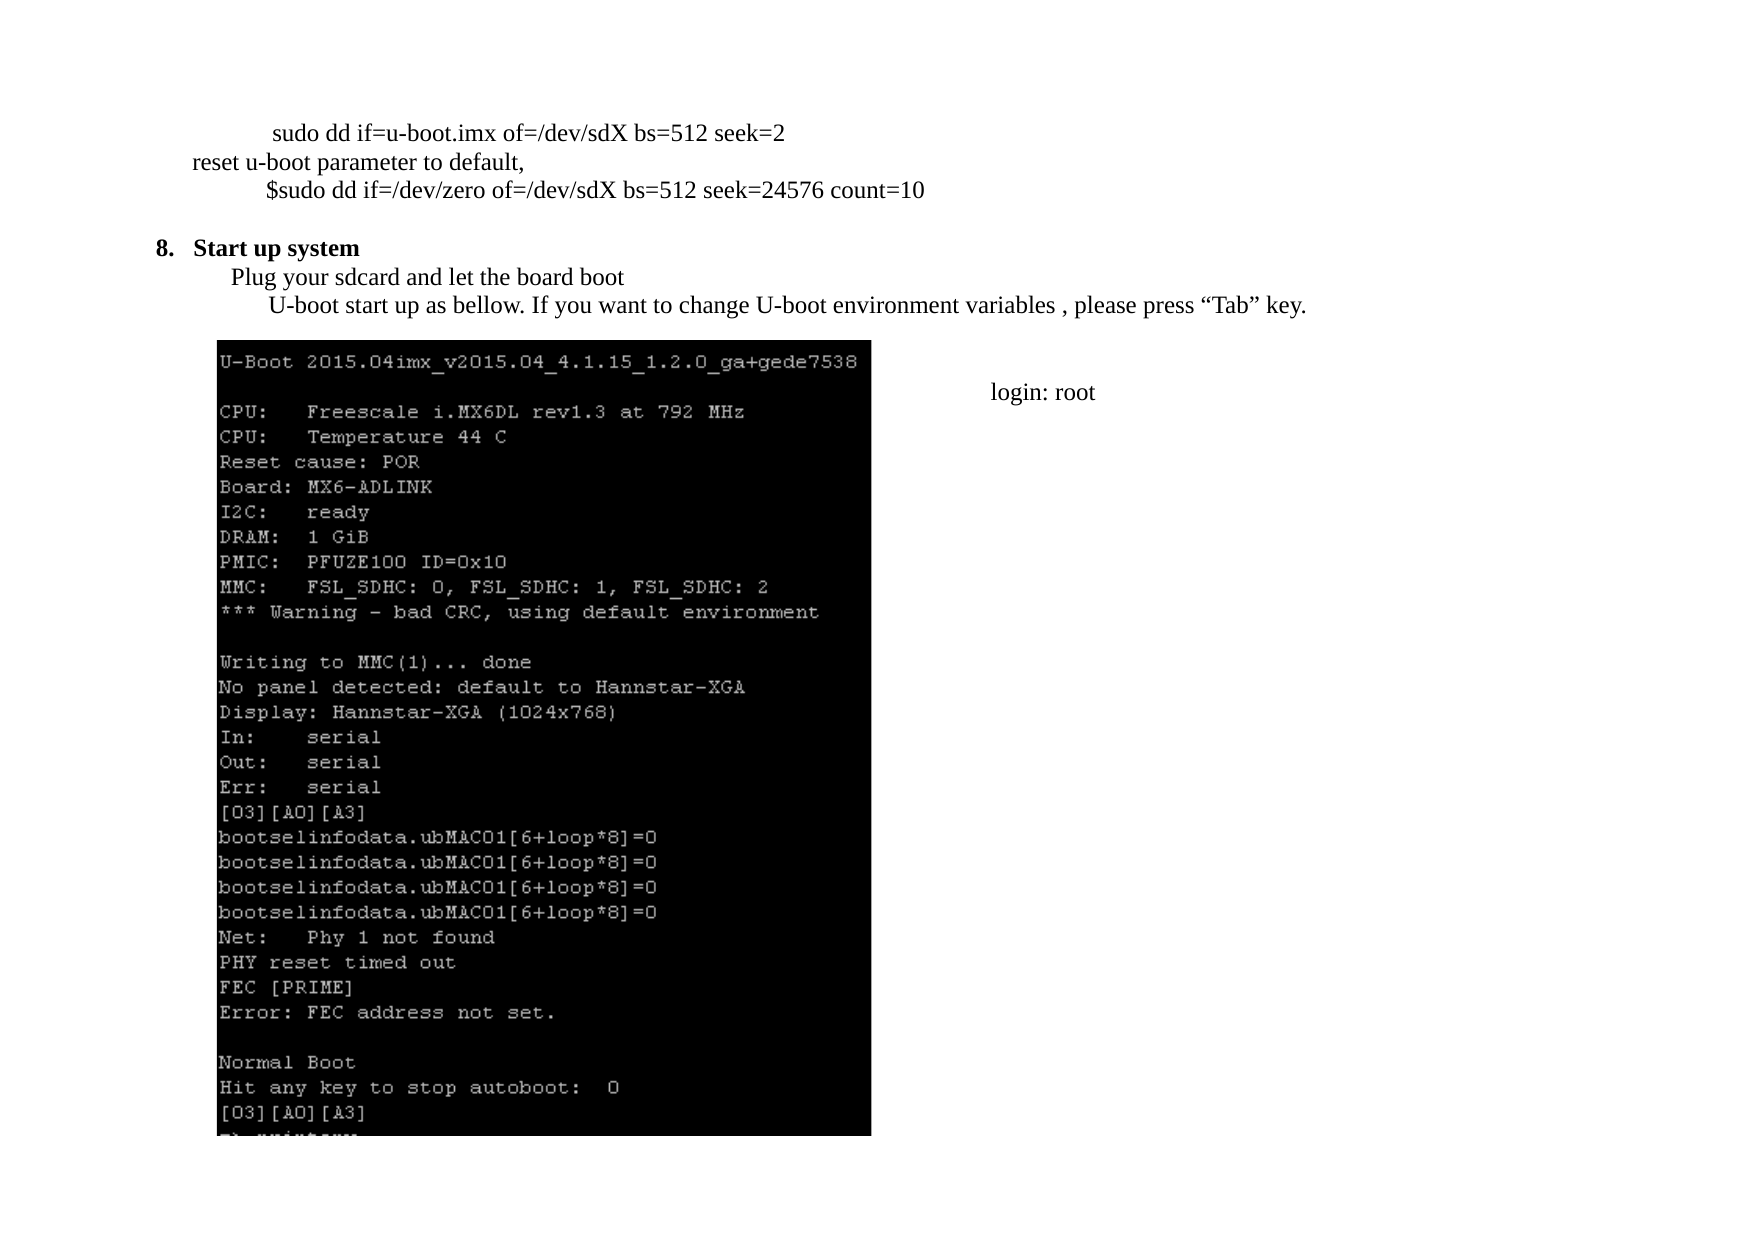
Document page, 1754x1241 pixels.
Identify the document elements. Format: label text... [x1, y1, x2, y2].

list [193, 377, 216, 406]
text reset u-boot parameter to default, [118, 147, 1636, 176]
picture [216, 340, 872, 1136]
list U-boot start up as bellow. If you want to change U-boot environment variables , please press “Tab” key. [231, 291, 1636, 319]
list Start up system [156, 233, 1636, 262]
text sudo dd if=u-boot.imx of=/dev/sdX bs=512 seek=2 [118, 118, 1636, 147]
list login: root [872, 377, 1636, 406]
list Plug your sdcard and let the board boot [193, 262, 1636, 291]
text $sudo dd if=/dev/zero of=/dev/sdX bs=512 seek=24576 count=10 [118, 176, 1636, 204]
